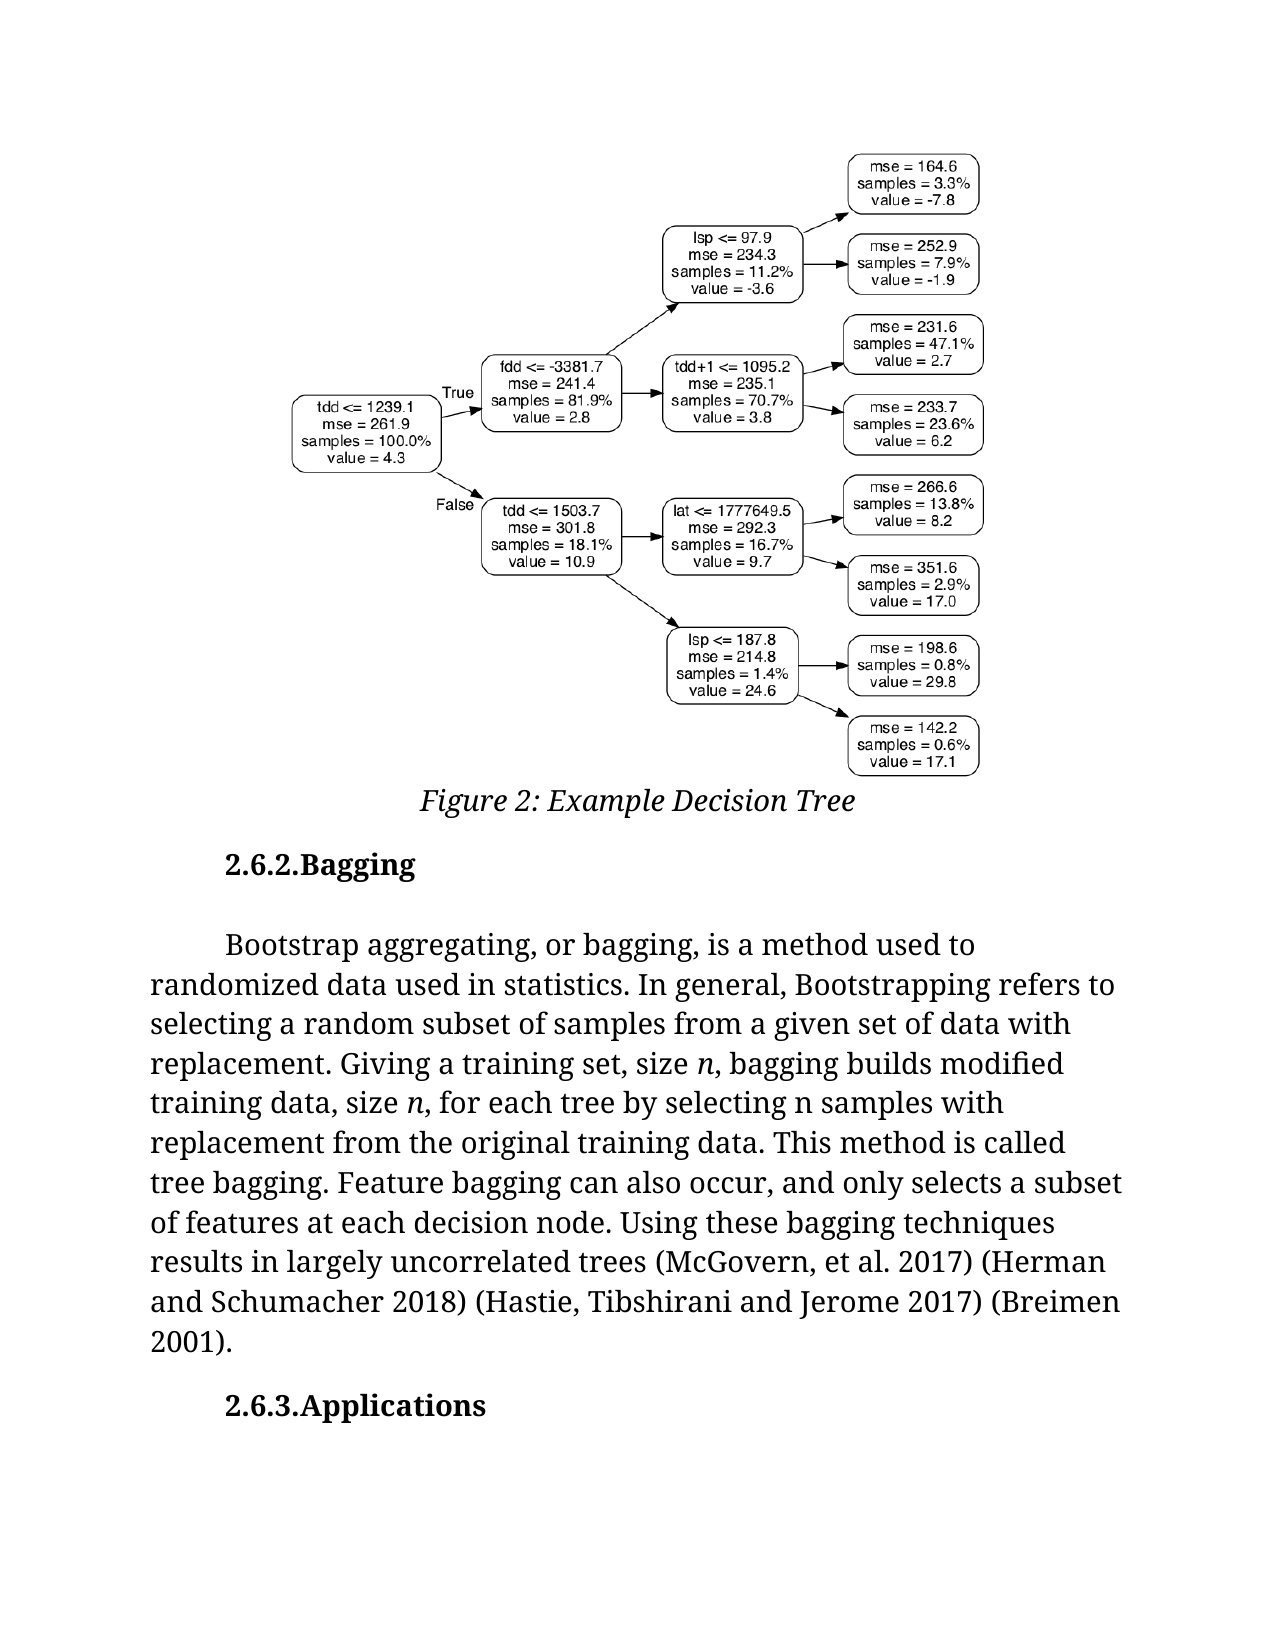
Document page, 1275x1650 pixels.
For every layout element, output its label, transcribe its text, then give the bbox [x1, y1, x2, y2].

text Figure 2: Example Decision Tree [150, 780, 1125, 820]
subtitle Bagging [225, 845, 1125, 884]
picture [287, 150, 988, 780]
text Bootstrap aggregating, or bagging, is a method used to randomized data used in statistics. In general, Bootstrapping refers to selecting a random subset of samples from a given set of data with replacement. Giving a training set, size n, bagging builds modified training data, size n, for each tree by selecting n samples with replacement from the original training data. This method is called tree bagging. Feature bagging can also occur, and only selects a subset of features at each decision node. Using these bagging techniques results in largely uncorrelated trees [ CITATION McG17 \l 1033 ][ CITATION Her \l 1033 ] [ CITATION Has17 \l 1033 ][ CITATION Bre01 \l 1033 ]. [150, 924, 1125, 1361]
subtitle Applications [225, 1386, 1125, 1425]
